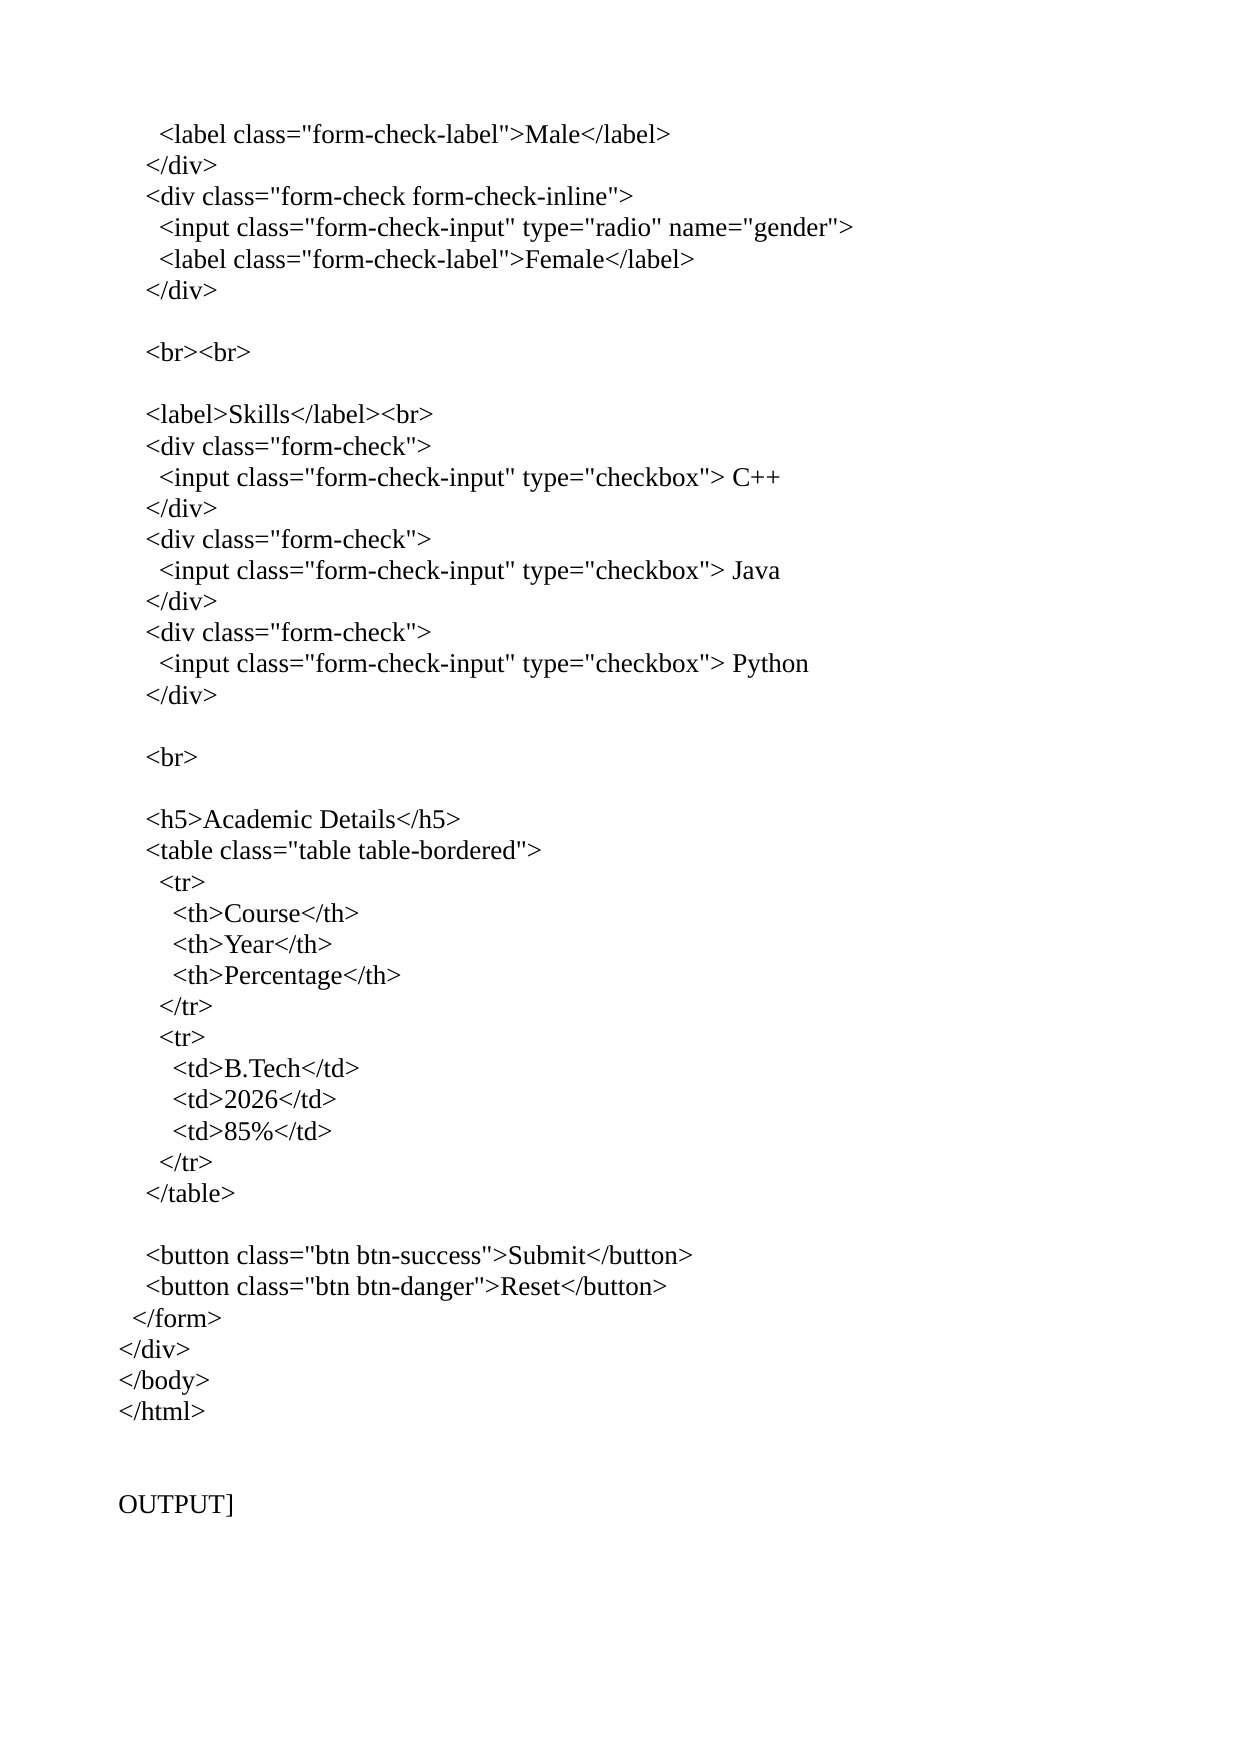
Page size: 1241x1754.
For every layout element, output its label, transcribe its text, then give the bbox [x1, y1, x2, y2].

text <label>Skills</label><br> [118, 398, 1122, 429]
text <button class="btn btn-success">Submit</button> [118, 1239, 1122, 1271]
text </div> [118, 149, 1122, 180]
text </body> [118, 1364, 1122, 1395]
text <br><br> [118, 336, 1122, 367]
text <td>85%</td> [118, 1115, 1122, 1146]
text <td>B.Tech</td> [118, 1052, 1122, 1084]
text <div class="form-check form-check-inline"> [118, 180, 1122, 212]
text <input class="form-check-input" type="radio" name="gender"> [118, 212, 1122, 243]
text </form> [118, 1302, 1122, 1333]
text <th>Percentage</th> [118, 959, 1122, 990]
text <br> [118, 741, 1122, 772]
text <input class="form-check-input" type="checkbox"> C++ [118, 461, 1122, 492]
text <input class="form-check-input" type="checkbox"> Java [118, 554, 1122, 585]
text </table> [118, 1177, 1122, 1208]
text OUTPUT] [118, 1488, 1122, 1520]
text <th>Course</th> [118, 897, 1122, 928]
text <div class="form-check"> [118, 616, 1122, 648]
text </div> [118, 274, 1122, 305]
text <th>Year</th> [118, 928, 1122, 959]
text <tr> [118, 1021, 1122, 1052]
text </tr> [118, 1146, 1122, 1177]
text </html> [118, 1395, 1122, 1426]
text <label class="form-check-label">Female</label> [118, 243, 1122, 274]
text <h5>Academic Details</h5> [118, 803, 1122, 834]
text </div> [118, 585, 1122, 616]
text <div class="form-check"> [118, 523, 1122, 554]
text <div class="form-check"> [118, 429, 1122, 461]
text <table class="table table-bordered"> [118, 834, 1122, 866]
text <label class="form-check-label">Male</label> [118, 118, 1122, 149]
text <td>2026</td> [118, 1084, 1122, 1115]
text <button class="btn btn-danger">Reset</button> [118, 1271, 1122, 1302]
text </div> [118, 679, 1122, 710]
text </div> [118, 492, 1122, 523]
text </div> [118, 1333, 1122, 1364]
text <input class="form-check-input" type="checkbox"> Python [118, 648, 1122, 679]
text </tr> [118, 990, 1122, 1021]
text <tr> [118, 866, 1122, 897]
